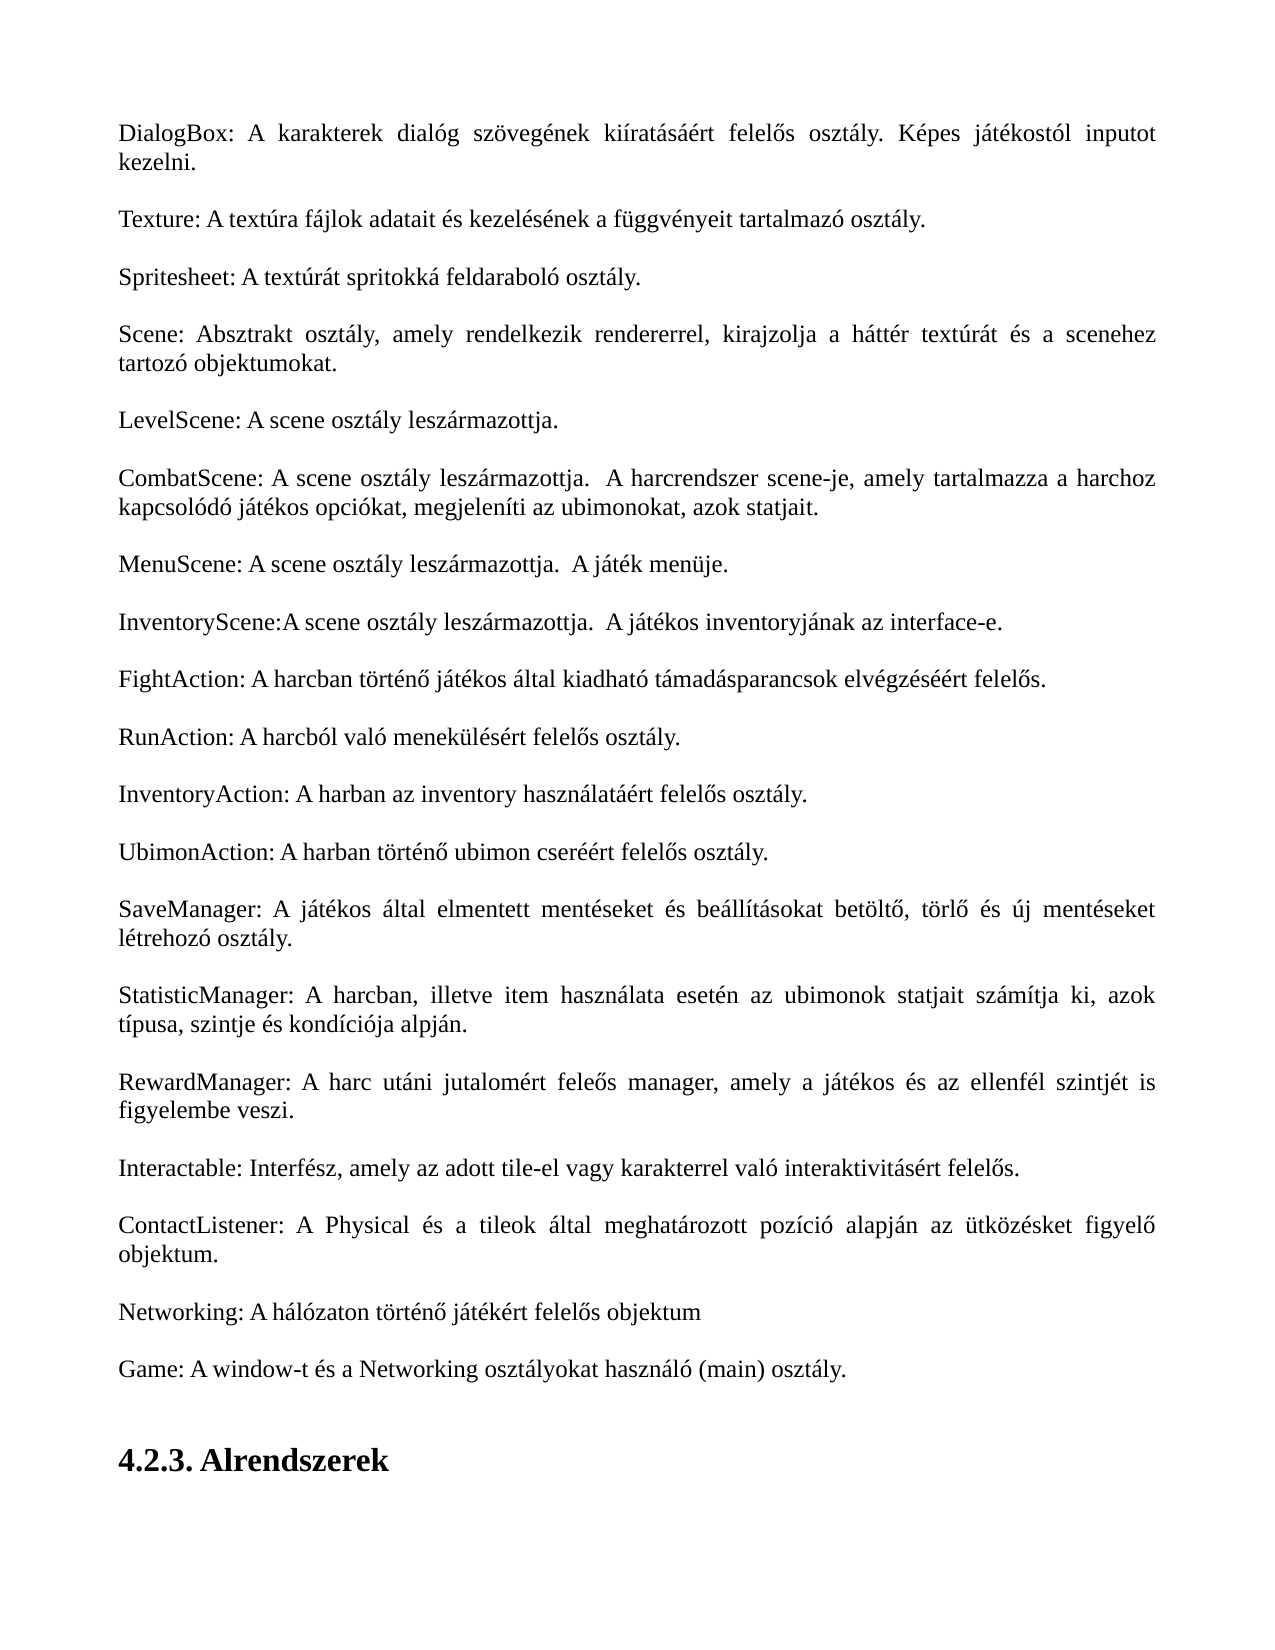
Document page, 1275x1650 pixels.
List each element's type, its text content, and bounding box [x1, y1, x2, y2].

text FightAction: A harcban történő játékos által kiadható támadásparancsok elvégzéséért felelős. [118, 664, 1157, 693]
text RunAction: A harcból való menekülésért felelős osztály. [118, 722, 1157, 751]
text RewardManager: A harc utáni jutalomért feleős manager, amely a játékos és az ellenfél szintjét is figyelembe veszi. [118, 1067, 1157, 1124]
text Interactable: Interfész, amely az adott tile-el vagy karakterrel való interaktivitásért felelős. [118, 1153, 1157, 1182]
text Spritesheet: A textúrát spritokká feldaraboló osztály. [118, 262, 1157, 291]
text LevelScene: A scene osztály leszármazottja. [118, 406, 1157, 434]
text MenuScene: A scene osztály leszármazottja. A játék menüje. [118, 549, 1157, 578]
text DialogBox: A karakterek dialóg szövegének kiíratásáért felelős osztály. Képes játékostól inputot kezelni. [118, 118, 1157, 176]
text SaveManager: A játékos által elmentett mentéseket és beállításokat betöltő, törlő és új mentéseket létrehozó osztály. [118, 894, 1157, 952]
text UbimonAction: A harban történő ubimon cseréért felelős osztály. [118, 837, 1157, 866]
text 4.2.3. Alrendszerek [118, 1441, 1157, 1479]
text Networking: A hálózaton történő játékért felelős objektum [118, 1297, 1157, 1326]
text Game: A window-t és a Networking osztályokat használó (main) osztály. [118, 1354, 1157, 1383]
text InventoryAction: A harban az inventory használatáért felelős osztály. [118, 779, 1157, 808]
text InventoryScene:A scene osztály leszármazottja. A játékos inventoryjának az interface-e. [118, 607, 1157, 636]
text ContactListener: A Physical és a tileok által meghatározott pozíció alapján az ütközésket figyelő objektum. [118, 1211, 1157, 1268]
text CombatScene: A scene osztály leszármazottja. A harcrendszer scene-je, amely tartalmazza a harchoz kapcsolódó játékos opciókat, megjeleníti az ubimonokat, azok statjait. [118, 463, 1157, 521]
text Scene: Absztrakt osztály, amely rendelkezik rendererrel, kirajzolja a háttér textúrát és a scenehez tartozó objektumokat. [118, 319, 1157, 377]
text StatisticManager: A harcban, illetve item használata esetén az ubimonok statjait számítja ki, azok típusa, szintje és kondíciója alpján. [118, 981, 1157, 1038]
text Texture: A textúra fájlok adatait és kezelésének a függvényeit tartalmazó osztály. [118, 204, 1157, 233]
